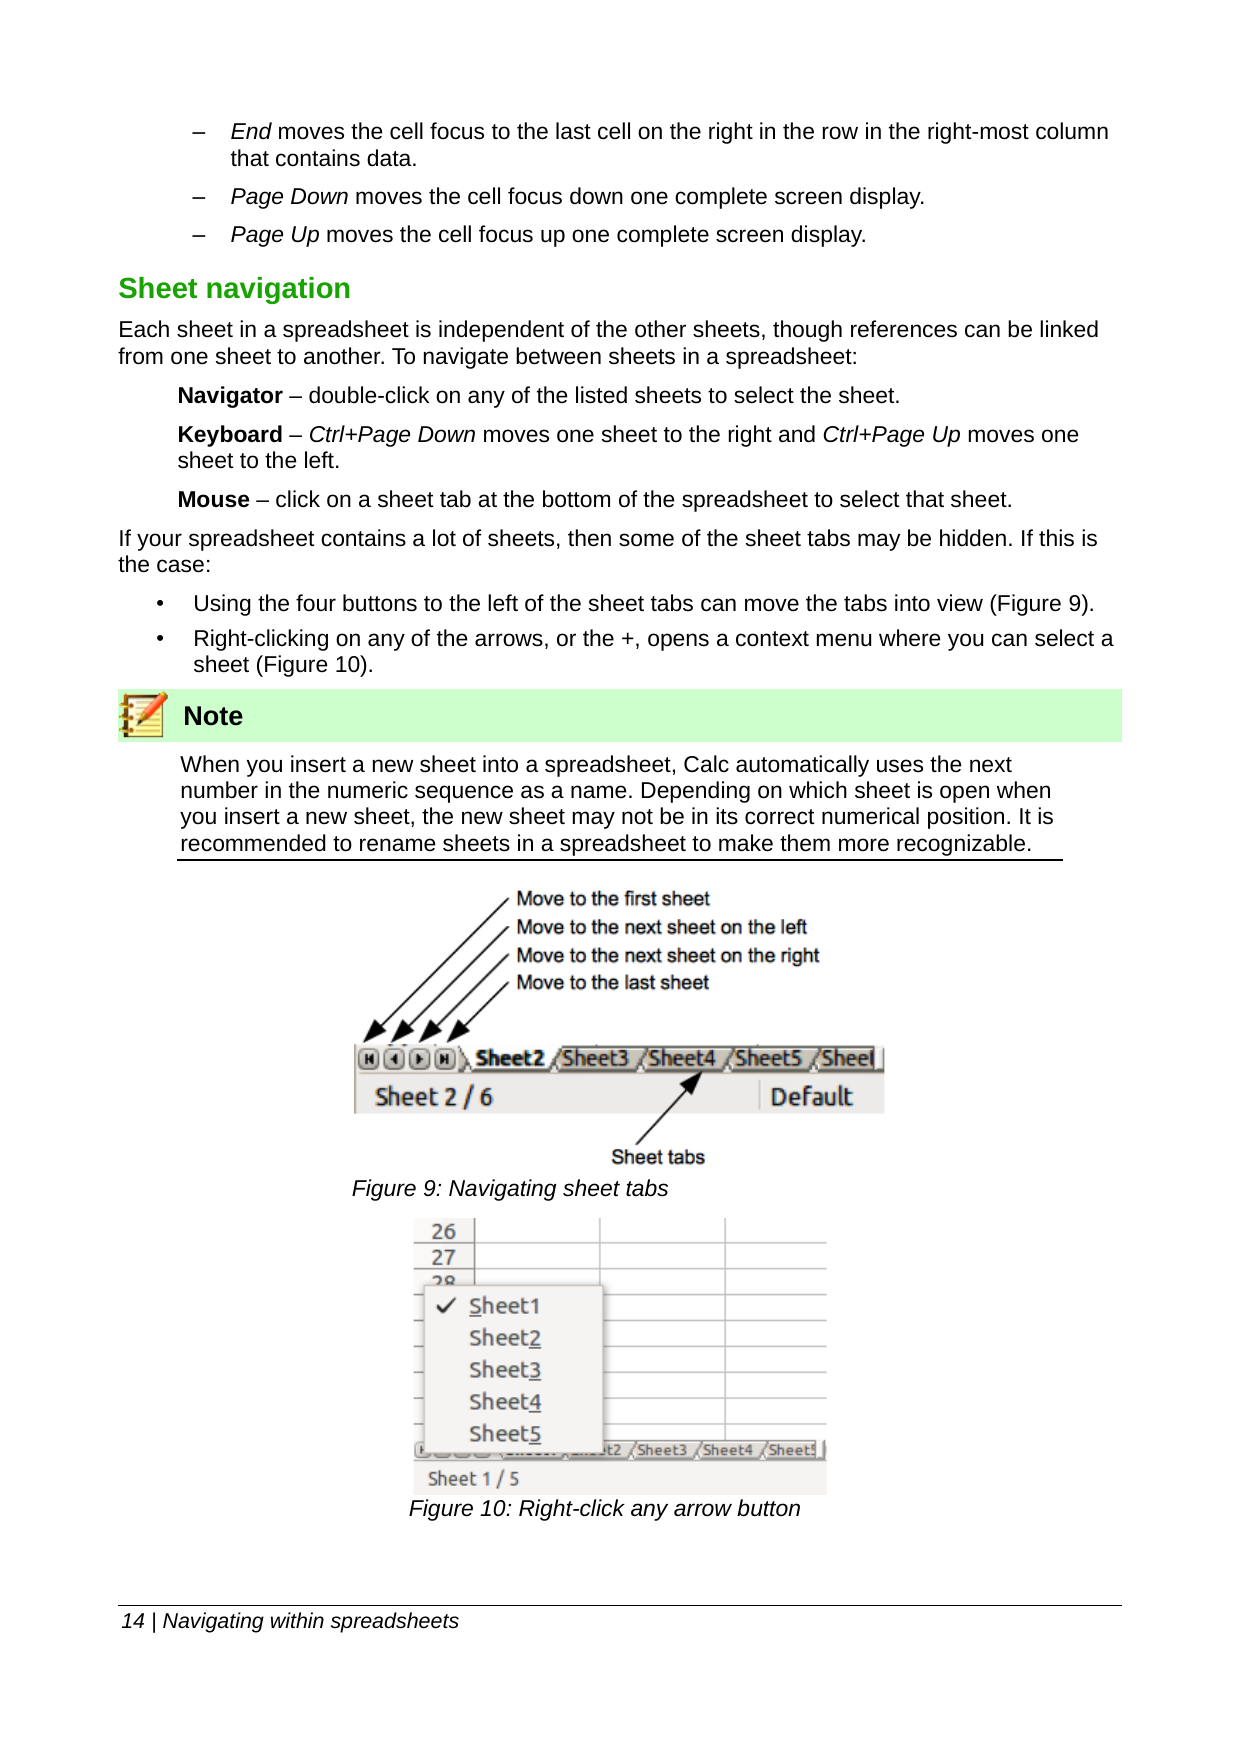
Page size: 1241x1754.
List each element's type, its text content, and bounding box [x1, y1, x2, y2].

text Each sheet in a spreadsheet is independent of the other sheets, though references can be linked from one sheet to another. To navigate between sheets in a spreadsheet: [118, 316, 1122, 369]
list Using the four buttons to the left of the sheet tabs can move the tabs into view (Figure 9). [156, 590, 1122, 616]
text Keyboard – Ctrl+Page Down moves one sheet to the right and Ctrl+Page Up moves one sheet to the left. [177, 421, 1122, 473]
list End moves the cell focus to the last cell on the right in the row in the right-most column that contains data. [192, 118, 1122, 171]
list If your spreadsheet contains a lot of sheets, then some of the sheet tabs may be hidden. If this is the case: [118, 524, 1122, 577]
text Mouse – click on a sheet tab at the bottom of the spreadsheet to select that sheet. [177, 486, 1122, 512]
picture [119, 690, 170, 741]
list Page Up moves the cell focus up one complete screen display. [192, 221, 1122, 247]
subtitle Sheet navigation [118, 271, 1122, 305]
picture [413, 1218, 827, 1495]
subtitle Note [118, 689, 1122, 742]
picture [354, 882, 886, 1175]
text Figure 10: Right-click any arrow button [409, 1218, 832, 1521]
text Figure 9: Navigating sheet tabs [352, 882, 889, 1201]
list Right-clicking on any of the arrows, or the +, opens a context menu where you can select a sheet (Figure 10). [156, 625, 1122, 678]
list Page Down moves the cell focus down one complete screen display. [192, 183, 1122, 209]
text When you insert a new sheet into a spreadsheet, Calc automatically uses the next number in the numeric sequence as a name. Depending on which sheet is open when you insert a new sheet, the new sheet may not be in its correct numerical position. It is recommended to rename sheets in a spreadsheet to make them more recognizable. [177, 747, 1063, 859]
text Navigator – double-click on any of the listed sheets to select the sheet. [177, 382, 1122, 408]
